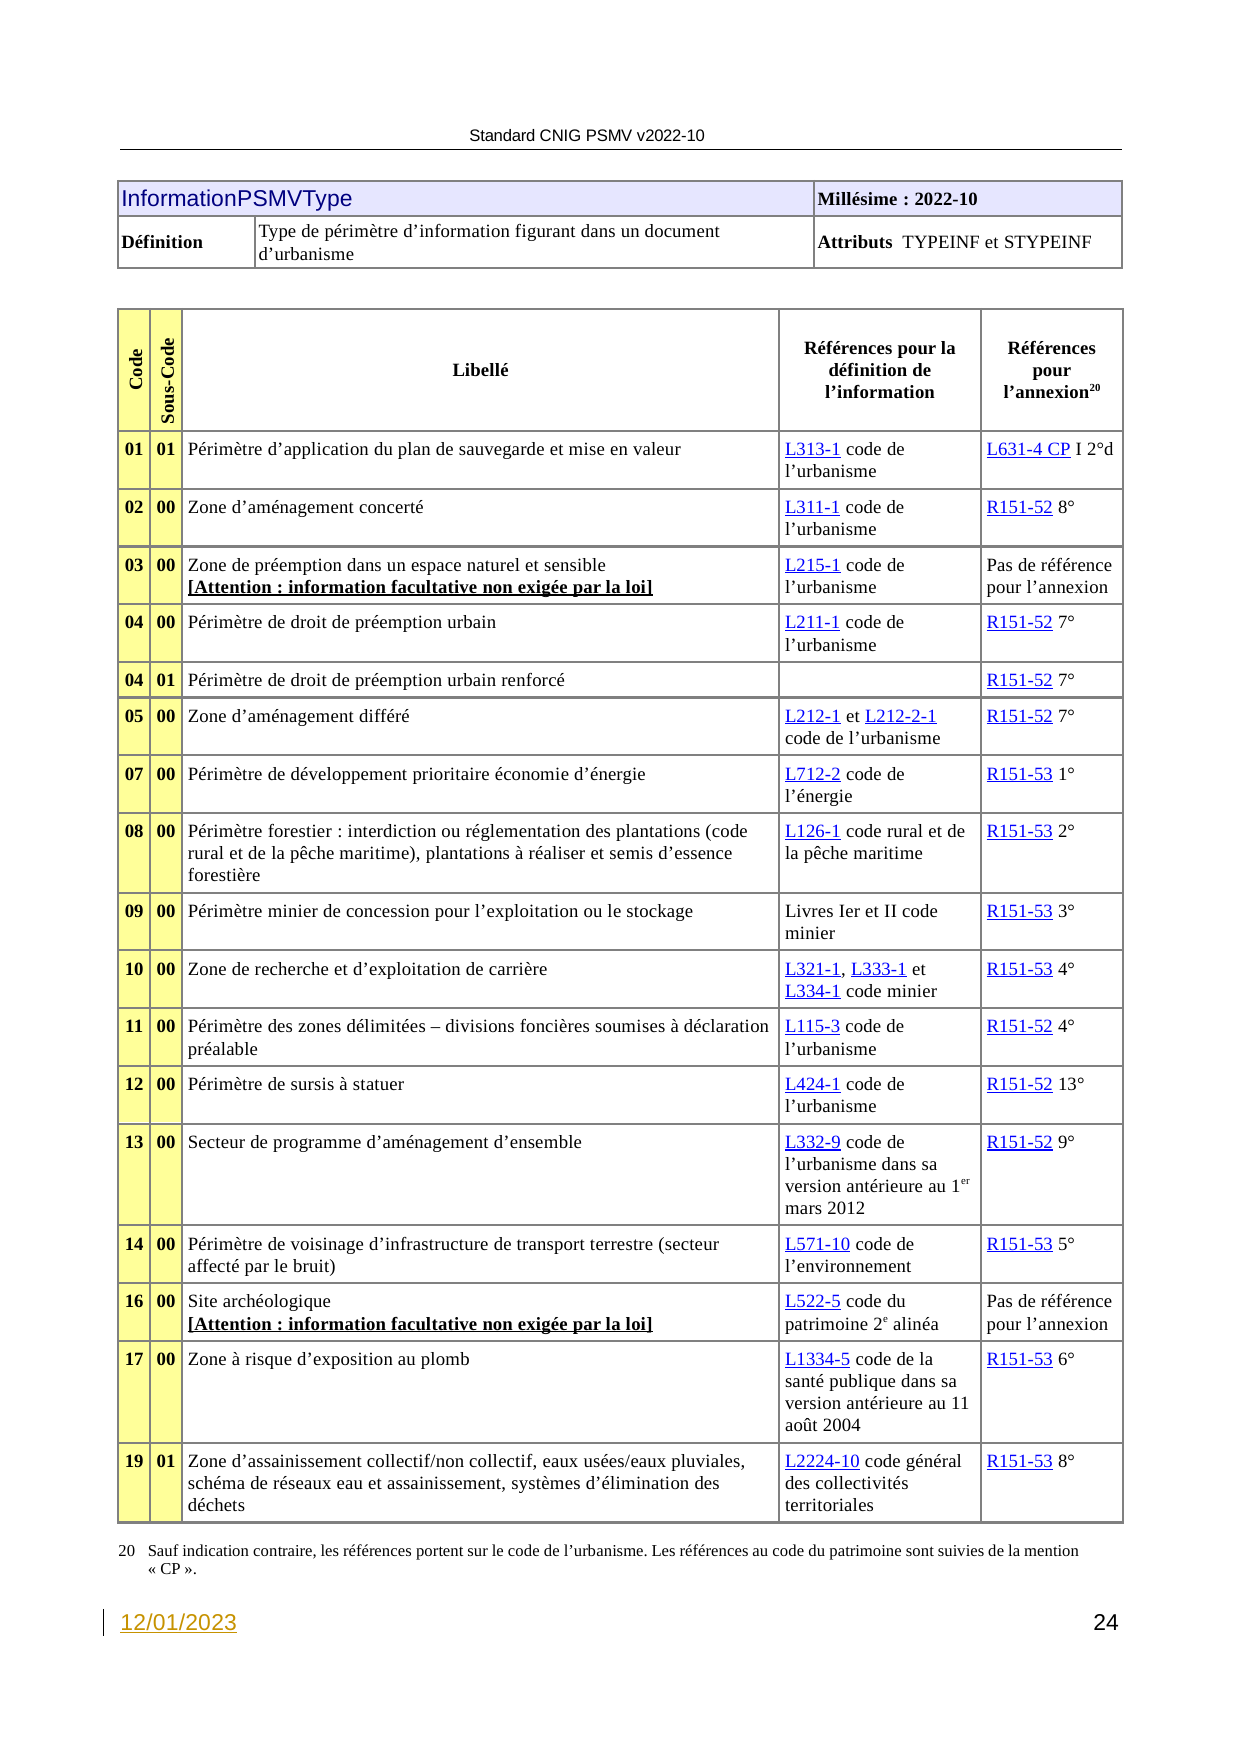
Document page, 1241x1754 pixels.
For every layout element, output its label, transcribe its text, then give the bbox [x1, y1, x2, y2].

table_cell R151-52 4° [982, 1009, 1122, 1065]
table_cell R151-53 6° [982, 1342, 1122, 1442]
table_cell 01 [119, 432, 149, 488]
table_cell 07 [119, 756, 149, 812]
table_header Code [119, 310, 149, 430]
table_cell Périmètre de droit de préemption urbain [183, 605, 778, 661]
table_cell 16 [119, 1284, 149, 1340]
table_cell Périmètre de développement prioritaire économie d’énergie [183, 756, 778, 812]
table_cell L215-1 code de l’urbanisme [780, 548, 980, 603]
table_cell 01 [151, 432, 181, 488]
table_header Millésime : 2022-10 [815, 182, 1121, 215]
table_cell 00 [151, 548, 181, 603]
table_cell 09 [119, 894, 149, 949]
table_cell 00 [151, 1067, 181, 1122]
table_cell 01 [151, 663, 181, 696]
table_cell Définition [119, 217, 254, 267]
table_cell Périmètre forestier : interdiction ou réglementation des plantations (code rural et de la pêche maritime), plantations à réaliser et semis d’essence forestière [183, 814, 778, 892]
table_cell Type de périmètre d’information figurant dans un document d’urbanisme [256, 217, 813, 267]
table_cell L424-1 code de l’urbanisme [780, 1067, 980, 1122]
table_cell Pas de référence pour l’annexion [982, 548, 1122, 603]
table_cell 17 [119, 1342, 149, 1442]
table_cell 00 [151, 1009, 181, 1065]
table_header Références pour la définition de l’information [780, 310, 980, 430]
table_cell 00 [151, 894, 181, 949]
table_cell 12 [119, 1067, 149, 1122]
table_cell Pas de référence pour l’annexion [982, 1284, 1122, 1340]
table_cell 00 [151, 951, 181, 1007]
table_cell 00 [151, 1342, 181, 1442]
table_cell 10 [119, 951, 149, 1007]
table_cell R151-52 9° [982, 1125, 1122, 1224]
table_cell L212-1 et L212-2-1 code de l’urbanisme [780, 699, 980, 754]
table_cell 00 [151, 1226, 181, 1282]
table_cell L571-10 code de l’environnement [780, 1226, 980, 1282]
table_cell Livres Ier et II code minier [780, 894, 980, 949]
table_cell 00 [151, 490, 181, 545]
table_cell 00 [151, 699, 181, 754]
table_header InformationPSMVType [119, 182, 813, 215]
table_cell 14 [119, 1226, 149, 1282]
table_cell 00 [151, 1284, 181, 1340]
table_cell 19 [119, 1444, 149, 1521]
table_cell 04 [119, 663, 149, 696]
table_cell 02 [119, 490, 149, 545]
table_cell 00 [151, 605, 181, 661]
table_cell L2224-10 code général des collectivités territoriales [780, 1444, 980, 1521]
table_cell [780, 663, 980, 696]
table_cell L712-2 code de l’énergie [780, 756, 980, 812]
table_cell L631-4 CP I 2°d [982, 432, 1122, 488]
table_cell Zone de préemption dans un espace naturel et sensible [Attention : information facultative non exigée par la loi] [183, 548, 778, 603]
table_cell R151-52 13° [982, 1067, 1122, 1122]
table_cell Périmètre de voisinage d’infrastructure de transport terrestre (secteur affecté par le bruit) [183, 1226, 778, 1282]
table_cell R151-53 1° [982, 756, 1122, 812]
table_cell 00 [151, 756, 181, 812]
table_cell 11 [119, 1009, 149, 1065]
table_cell Site archéologique [Attention : information facultative non exigée par la loi] [183, 1284, 778, 1340]
table_cell 04 [119, 605, 149, 661]
table_cell R151-53 3° [982, 894, 1122, 949]
table_cell Secteur de programme d’aménagement d’ensemble [183, 1125, 778, 1224]
table_cell L126-1 code rural et de la pêche maritime [780, 814, 980, 892]
table_header Références pour l’annexion [982, 310, 1122, 430]
table_cell L311-1 code de l’urbanisme [780, 490, 980, 545]
table_cell L332-9 code de l’urbanisme dans sa version antérieure au 1er mars 2012 [780, 1125, 980, 1224]
table_cell L313-1 code de l’urbanisme [780, 432, 980, 488]
table_header Libellé [183, 310, 778, 430]
table_cell 01 [151, 1444, 181, 1521]
table_cell 03 [119, 548, 149, 603]
table_cell L321-1, L333-1 et L334-1 code minier [780, 951, 980, 1007]
table_cell R151-52 7° [982, 663, 1122, 696]
table_cell L522-5 code du patrimoine 2e alinéa [780, 1284, 980, 1340]
table_cell 05 [119, 699, 149, 754]
table_cell Périmètre minier de concession pour l’exploitation ou le stockage [183, 894, 778, 949]
table_cell R151-52 7° [982, 699, 1122, 754]
table_cell Périmètre de sursis à statuer [183, 1067, 778, 1122]
table_cell Zone de recherche et d’exploitation de carrière [183, 951, 778, 1007]
table_cell Périmètre d’application du plan de sauvegarde et mise en valeur [183, 432, 778, 488]
table_cell Périmètre de droit de préemption urbain renforcé [183, 663, 778, 696]
table_cell R151-53 5° [982, 1226, 1122, 1282]
table_cell 00 [151, 814, 181, 892]
table_cell L211-1 code de l’urbanisme [780, 605, 980, 661]
table_cell Zone d’aménagement concerté [183, 490, 778, 545]
table_cell R151-53 8° [982, 1444, 1122, 1521]
table_cell L1334-5 code de la santé publique dans sa version antérieure au 11 août 2004 [780, 1342, 980, 1442]
table_cell 08 [119, 814, 149, 892]
table_cell R151-52 7° [982, 605, 1122, 661]
table_cell Attributs TYPEINF et STYPEINF [815, 217, 1121, 267]
table_cell 13 [119, 1125, 149, 1224]
table_cell Périmètre des zones délimitées – divisions foncières soumises à déclaration préalable [183, 1009, 778, 1065]
table_header Sous-Code [151, 310, 181, 430]
table_cell Zone à risque d’exposition au plomb [183, 1342, 778, 1442]
table_cell 00 [151, 1125, 181, 1224]
table_cell R151-52 8° [982, 490, 1122, 545]
table_cell Zone d’aménagement différé [183, 699, 778, 754]
table_cell R151-53 4° [982, 951, 1122, 1007]
table_cell L115-3 code de l’urbanisme [780, 1009, 980, 1065]
table_cell R151-53 2° [982, 814, 1122, 892]
table_cell Zone d’assainissement collectif/non collectif, eaux usées/eaux pluviales, schéma de réseaux eau et assainissement, systèmes d’élimination des déchets [183, 1444, 778, 1521]
